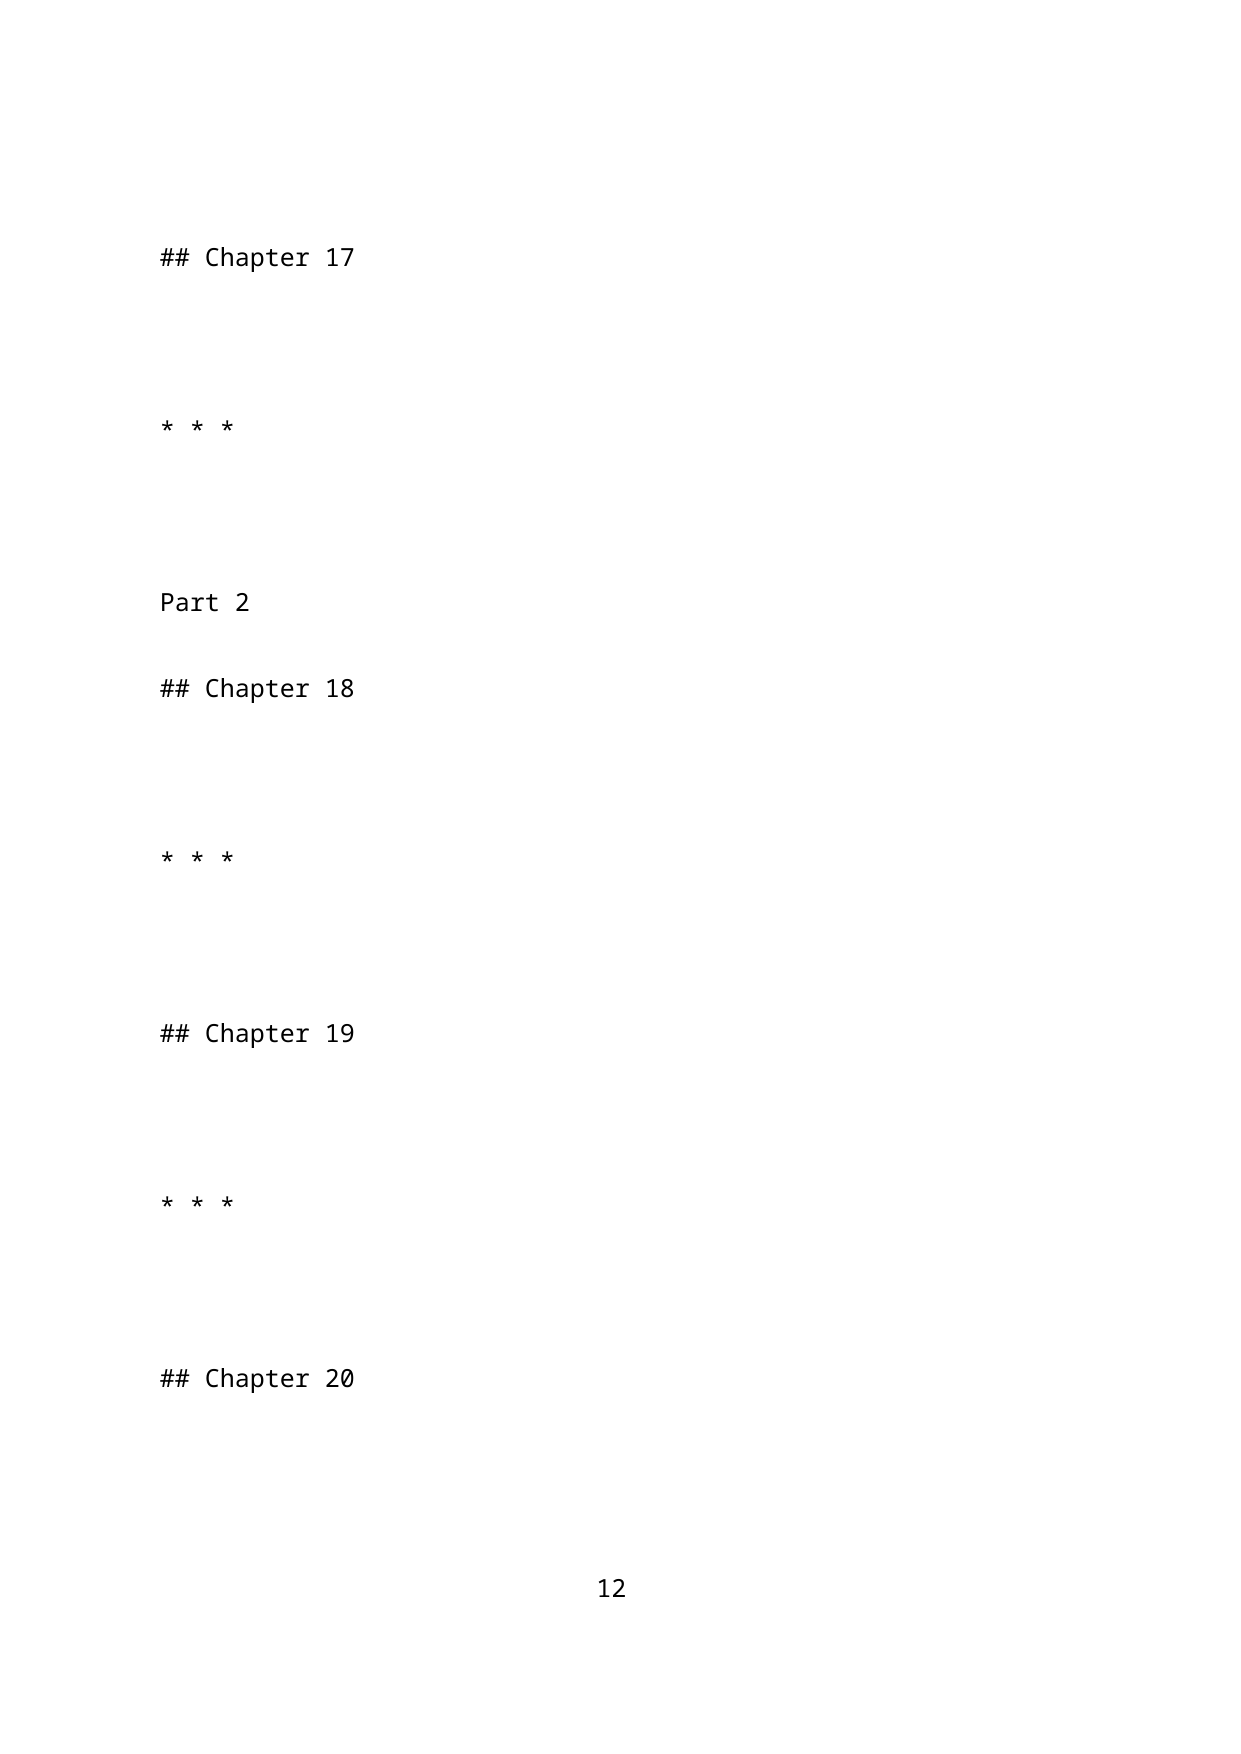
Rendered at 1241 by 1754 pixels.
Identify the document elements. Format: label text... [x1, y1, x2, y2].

text ## Chapter 20 [159, 1353, 1063, 1396]
text Part 2 [159, 577, 1063, 620]
text ## Chapter 19 [159, 1008, 1063, 1051]
text * * * [159, 836, 1063, 879]
text * * * [159, 404, 1063, 448]
text ## Chapter 17 [159, 232, 1063, 275]
text * * * [159, 1181, 1063, 1224]
text ## Chapter 18 [159, 663, 1063, 706]
